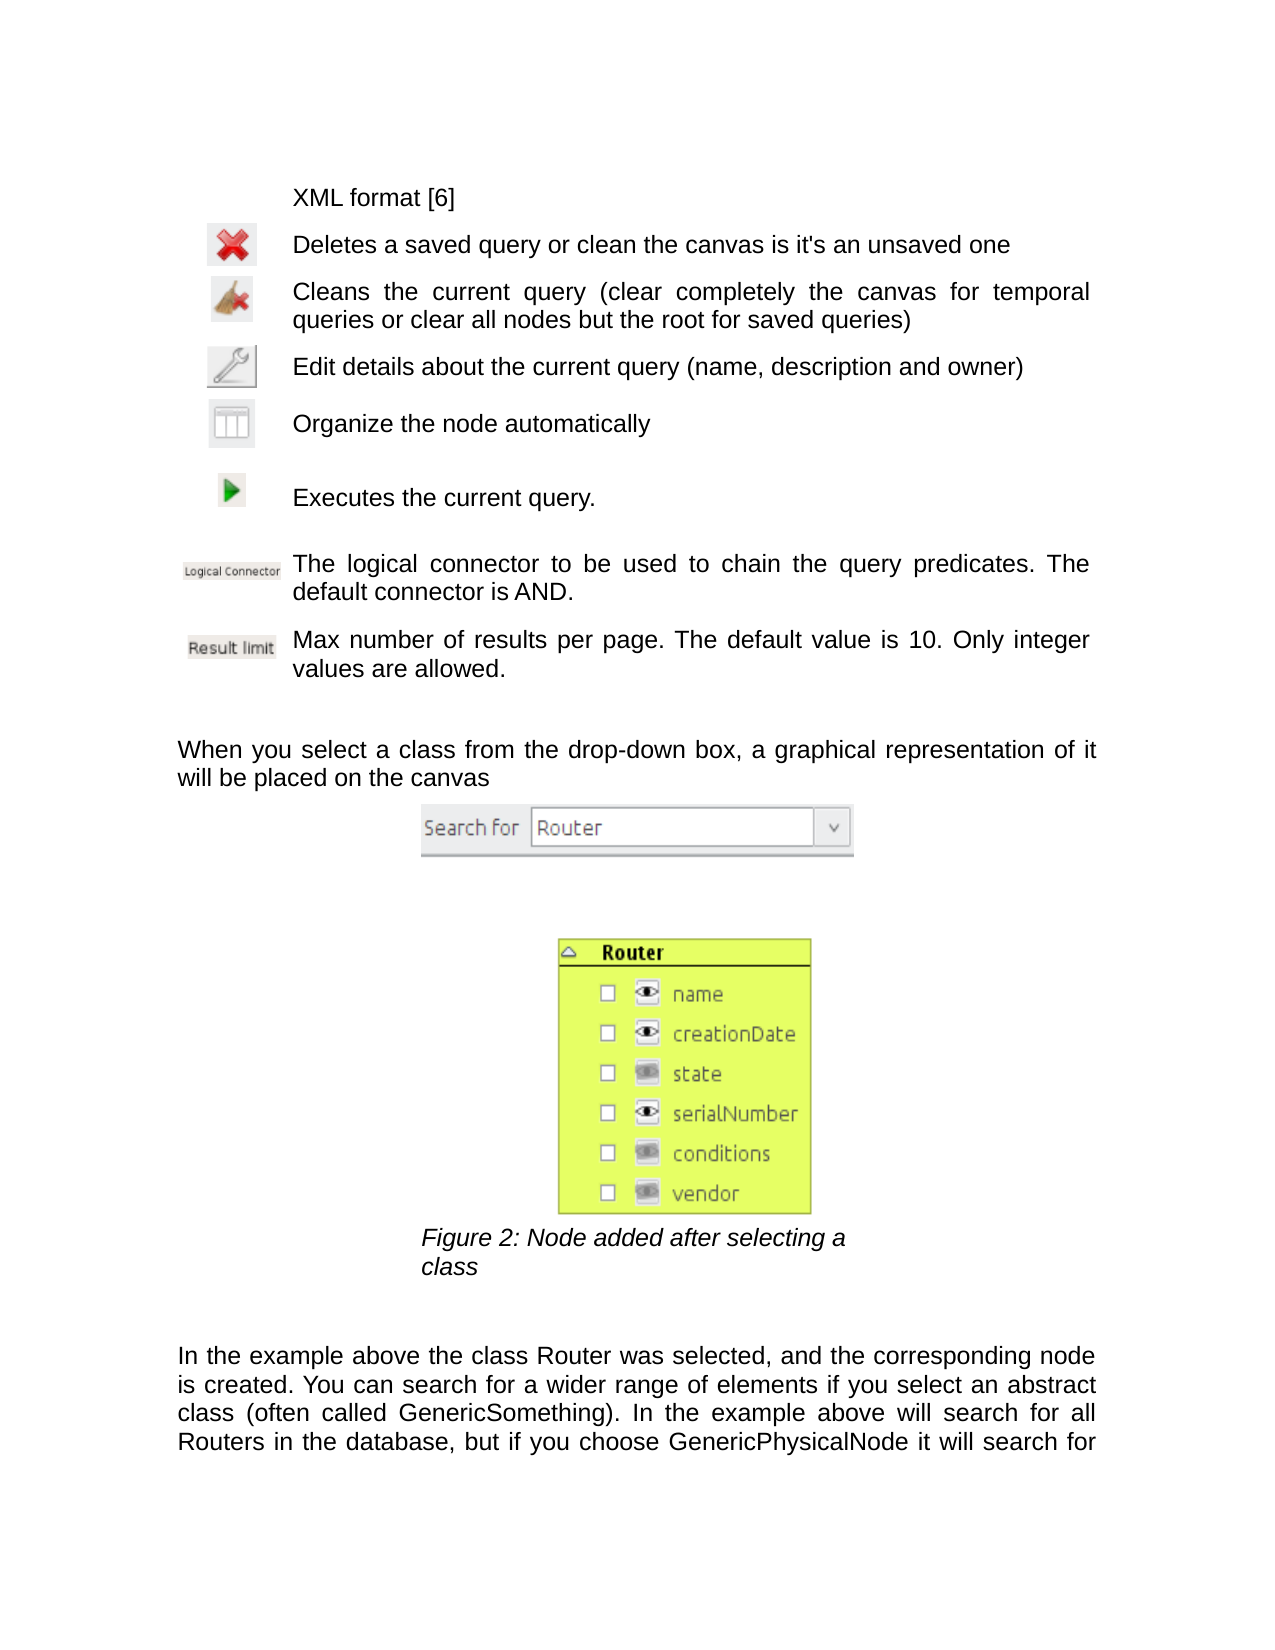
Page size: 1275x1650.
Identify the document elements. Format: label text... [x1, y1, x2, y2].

picture [187, 635, 277, 659]
picture [421, 804, 854, 1223]
table_cell XML format [6] [287, 177, 1097, 217]
table_cell [177, 271, 287, 340]
text When you select a class from the drop-down box, a graphical representation of it will be placed on the canvas [177, 734, 1098, 792]
table_cell [177, 394, 287, 453]
table_cell Executes the current query. [287, 454, 1097, 541]
table_cell [177, 614, 287, 693]
table_cell [177, 340, 287, 394]
table_cell [177, 454, 287, 541]
picture [210, 276, 253, 322]
text In the example above the class Router was selected, and the corresponding node is created. You can search for a wider range of elements if you select an abstract class (often called GenericSomething). In the example above will search for all Routers in the database, but if you choose GenericPhysicalNode it will search for [177, 1341, 1098, 1456]
table_cell Deletes a saved query or clean the canvas is it's an unsaved one [287, 218, 1097, 271]
table_cell [177, 177, 287, 217]
table_cell The logical connector to be used to chain the query predicates. The default connector is AND. [287, 541, 1097, 614]
picture [206, 223, 257, 266]
text Figure 2: Node added after selecting a class [421, 1223, 854, 1280]
table_cell [177, 541, 287, 579]
picture [208, 399, 256, 448]
table_cell Edit details about the current query (name, description and owner) [287, 340, 1097, 394]
picture [182, 562, 281, 580]
table_cell [177, 218, 287, 271]
picture [217, 473, 246, 507]
table_cell [177, 580, 287, 614]
table_cell Max number of results per page. The default value is 10. Only integer values are allowed. [287, 614, 1097, 693]
picture [206, 345, 257, 388]
table_cell Cleans the current query (clear completely the canvas for temporal queries or clear all nodes but the root for saved queries) [287, 271, 1097, 340]
table_cell Organize the node automatically [287, 394, 1097, 453]
